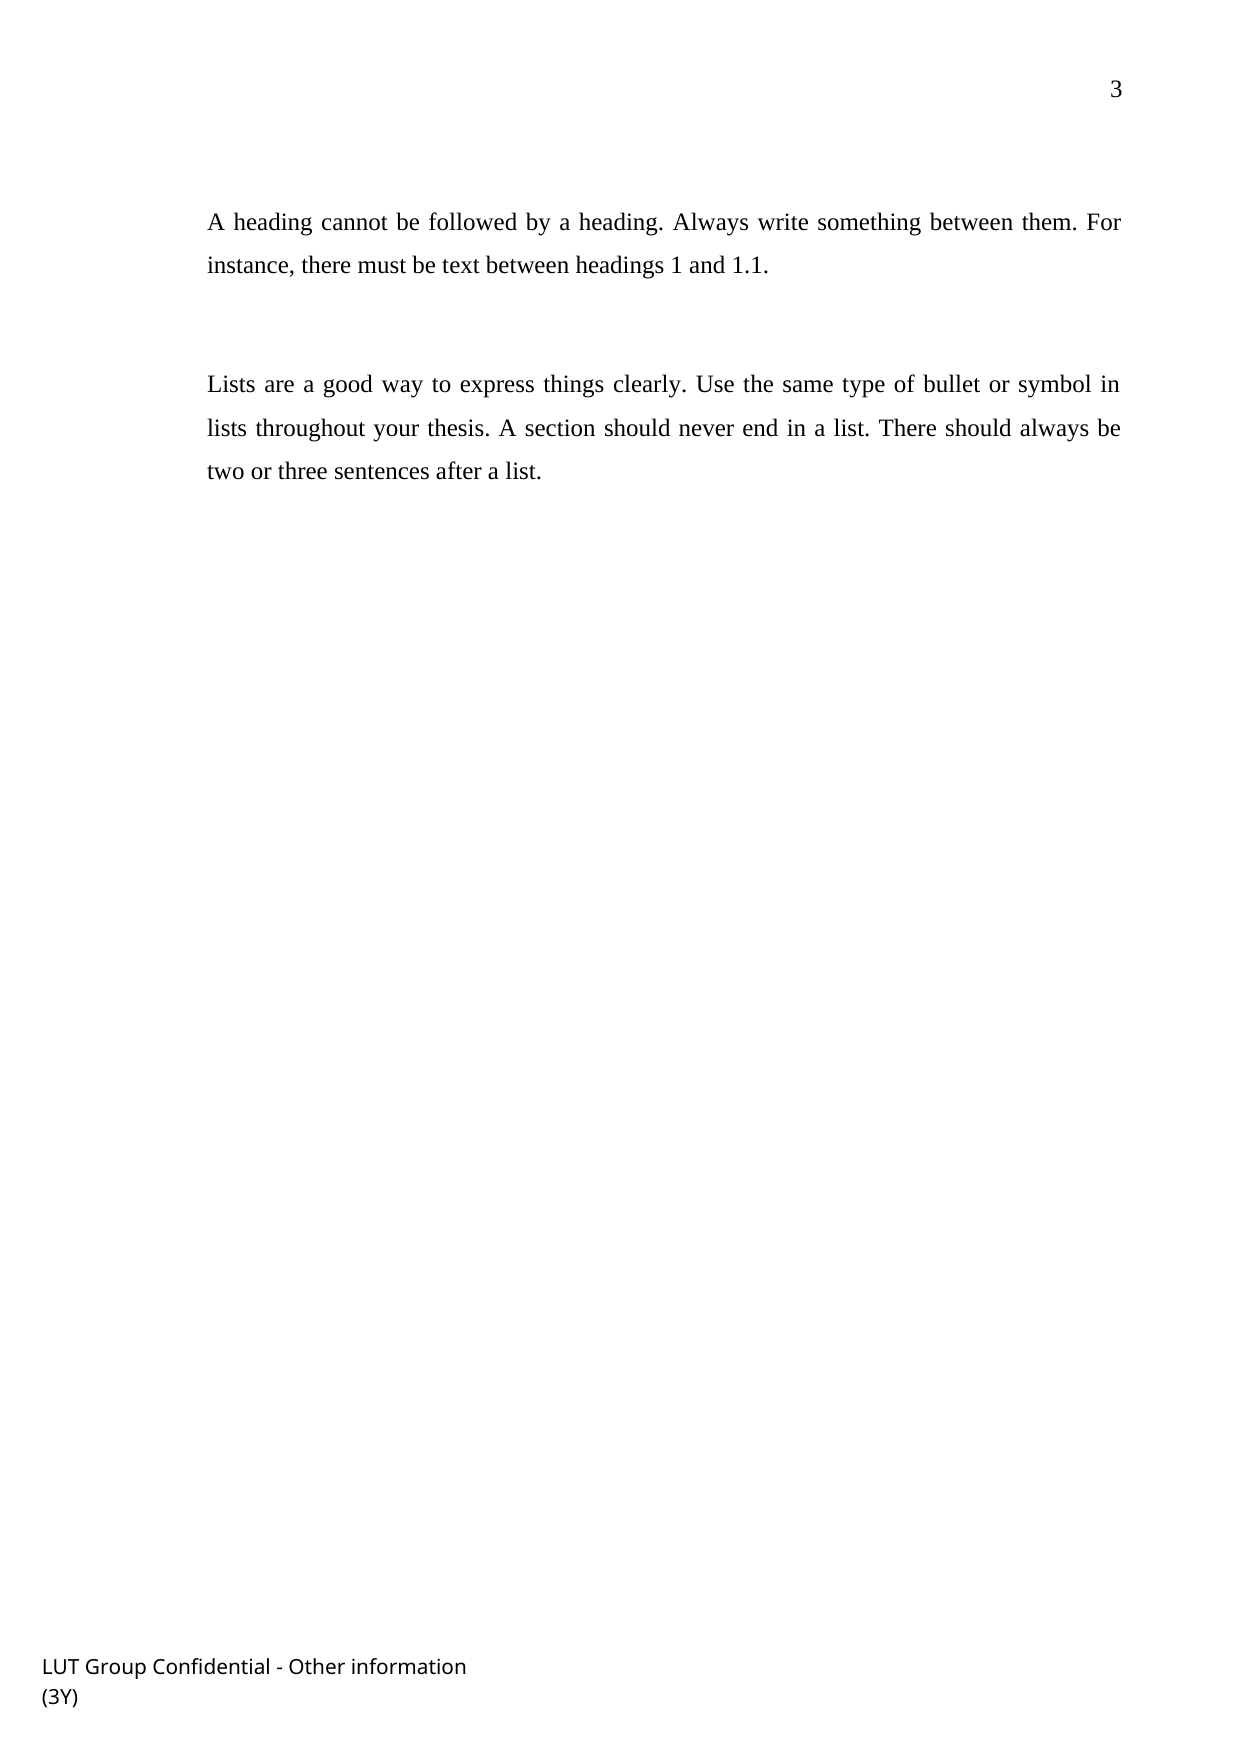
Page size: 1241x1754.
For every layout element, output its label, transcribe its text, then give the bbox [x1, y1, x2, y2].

text Lists are a good way to express things clearly. Use the same type of bullet or symbol in lists throughout your thesis. A section should never end in a list. There should always be two or three sentences after a list. [207, 369, 1122, 484]
text A heading cannot be followed by a heading. Always write something between them. For instance, there must be text between headings 1 and 1.1. [207, 207, 1122, 279]
